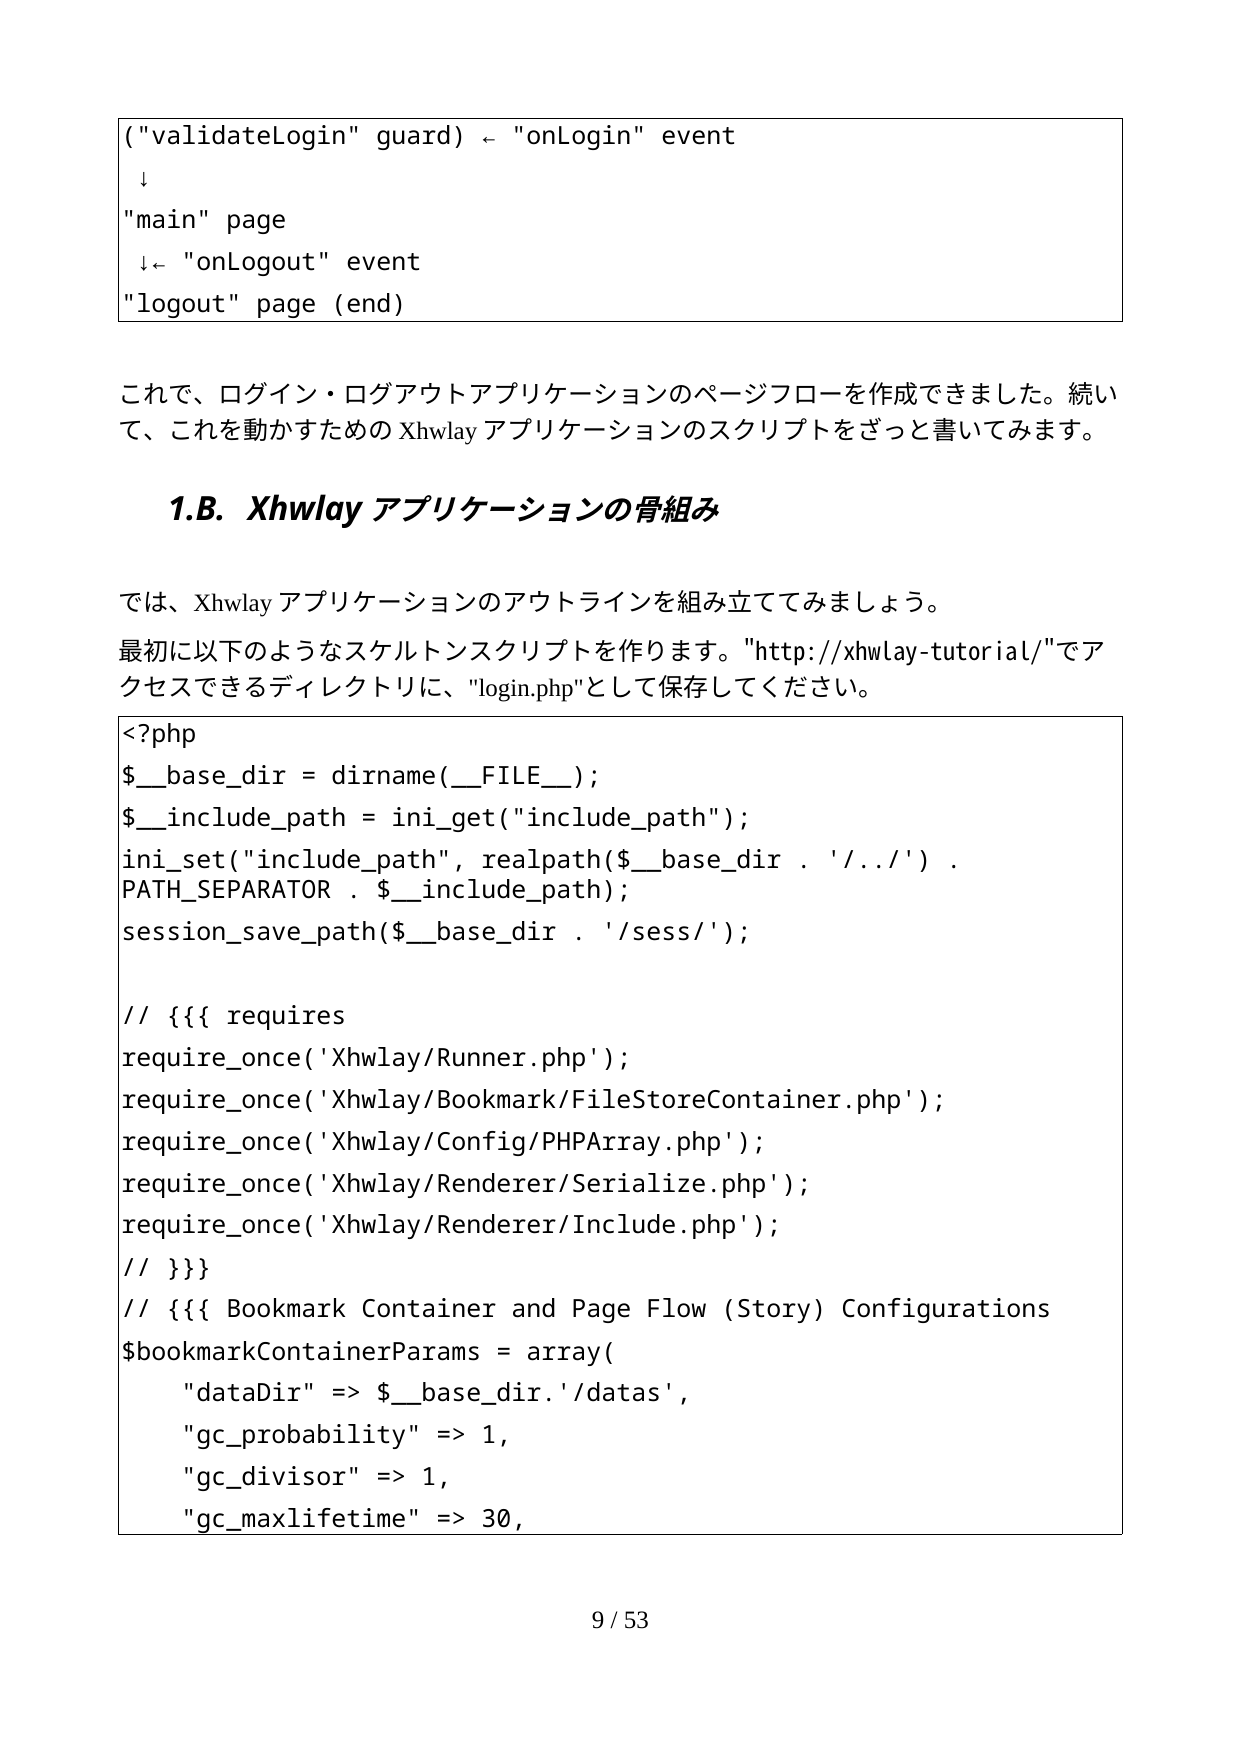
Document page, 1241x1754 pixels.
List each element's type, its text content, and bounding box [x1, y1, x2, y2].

text require_once('Xhwlay/Bookmark/FileStoreContainer.php'); [119, 1081, 1122, 1114]
text "dataDir" => $__base_dir.'/datas', [119, 1375, 1122, 1408]
text "gc_maxlifetime" => 30, [119, 1501, 1122, 1534]
text require_once('Xhwlay/Config/PHPArray.php'); [119, 1123, 1122, 1156]
text "gc_divisor" => 1, [119, 1459, 1122, 1492]
text require_once('Xhwlay/Renderer/Serialize.php'); [119, 1165, 1122, 1198]
text $__base_dir = dirname(__FILE__); [119, 758, 1122, 791]
text $__include_path = ini_get("include_path"); [119, 800, 1122, 833]
text "main" page [119, 202, 1122, 234]
text // {{{ Bookmark Container and Page Flow (Story) Configurations [119, 1291, 1122, 1324]
text session_save_path($__base_dir . '/sess/'); [119, 913, 1122, 946]
text 最初に以下のようなスケルトンスクリプトを作ります。"http://xhwlay-tutorial/"でアクセスできるディレクトリに、"login.php"として保存してください。 [118, 631, 1122, 704]
text "gc_probability" => 1, [119, 1417, 1122, 1450]
text require_once('Xhwlay/Renderer/Include.php'); [119, 1207, 1122, 1240]
text これで、ログイン・ログアウトアプリケーションのページフローを作成できました。続いて、これを動かすためのXhwlayアプリケーションのスクリプトをざっと書いてみます。 [118, 374, 1122, 447]
subtitle Xhwlayアプリケーションの骨組み [130, 484, 1122, 530]
text では、Xhwlayアプリケーションのアウトラインを組み立ててみましょう。 [118, 582, 1122, 619]
text require_once('Xhwlay/Runner.php'); [119, 1039, 1122, 1072]
text ("validateLogin" guard) ← "onLogin" event [119, 119, 1122, 151]
text ↓ [119, 160, 1122, 193]
text ↓← "onLogout" event [119, 244, 1122, 277]
text // {{{ requires [119, 997, 1122, 1030]
text // }}} [119, 1249, 1122, 1282]
text <?php [119, 717, 1122, 749]
text $bookmarkContainerParams = array( [119, 1333, 1122, 1366]
text ini_set("include_path", realpath($__base_dir . '/../') . PATH_SEPARATOR . $__include_path); [119, 842, 1122, 904]
text "logout" page (end) [119, 286, 1122, 321]
